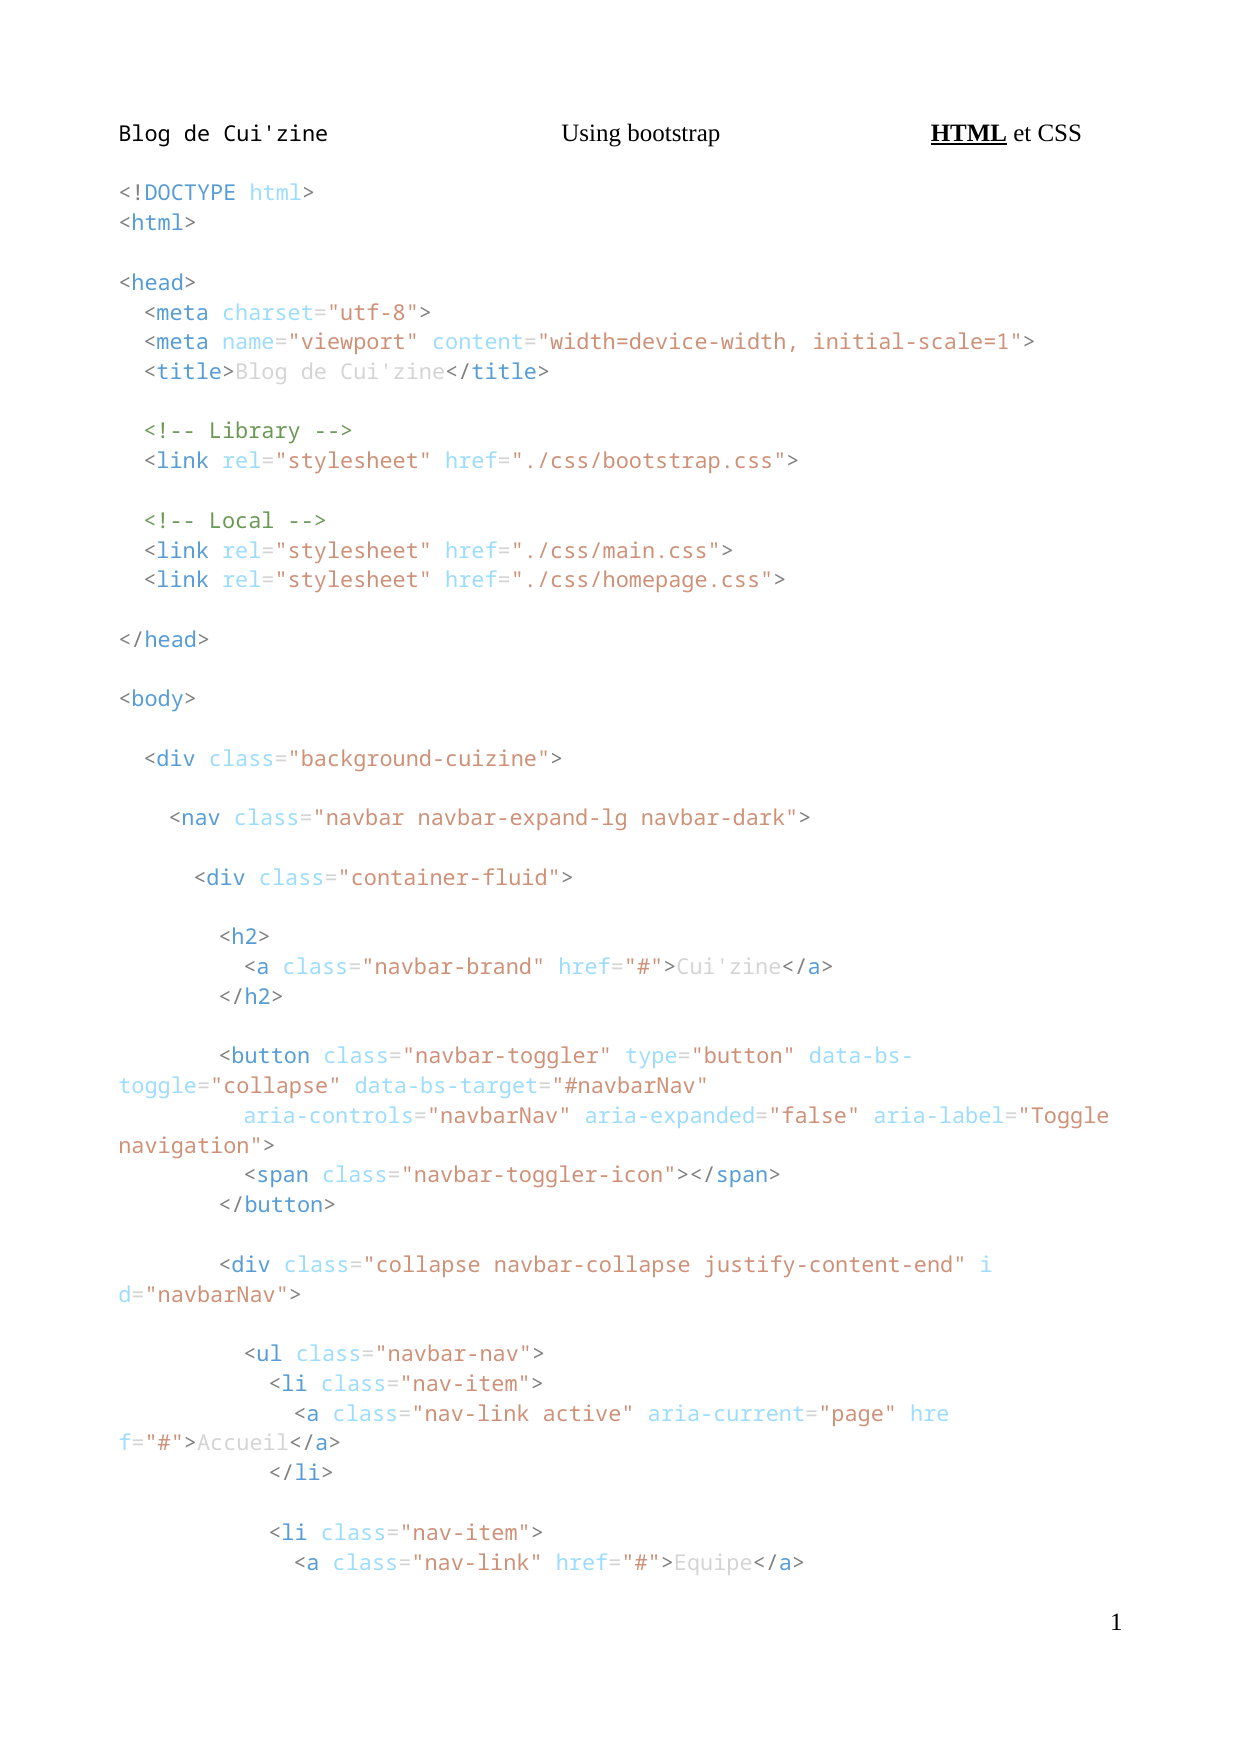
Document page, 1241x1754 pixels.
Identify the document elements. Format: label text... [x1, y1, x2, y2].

text <a class="nav-link" href="#">Equipe</a> [118, 1546, 1122, 1576]
text <nav class="navbar navbar-expand-lg navbar-dark"> [118, 802, 1122, 832]
text <body> [118, 683, 1122, 713]
text <button class="navbar-toggler" type="button" data-bs-toggle="collapse" data-bs-target="#navbarNav" [118, 1040, 1122, 1100]
text <div class="container-fluid"> [118, 862, 1122, 892]
text <ul class="navbar-nav"> [118, 1338, 1122, 1368]
text <!-- Library --> [118, 416, 1122, 445]
text <li class="nav-item"> [118, 1517, 1122, 1546]
text <!-- Local --> [118, 505, 1122, 534]
text <h2> [118, 921, 1122, 951]
text <div class="collapse navbar-collapse justify-content-end" id="navbarNav"> [118, 1249, 1122, 1308]
text <a class="navbar-brand" href="#">Cui'zine</a> [118, 951, 1122, 981]
text <a class="nav-link active" aria-current="page" href="#">Accueil</a> [118, 1398, 1122, 1457]
text <!DOCTYPE html> [118, 177, 1122, 207]
text </head> [118, 624, 1122, 654]
text <html> [118, 207, 1122, 237]
text </li> [118, 1457, 1122, 1487]
text <head> [118, 267, 1122, 296]
text <link rel="stylesheet" href="./css/main.css"> [118, 534, 1122, 564]
text <meta charset="utf-8"> [118, 296, 1122, 326]
text <span class="navbar-toggler-icon"></span> [118, 1159, 1122, 1189]
text <div class="background-cuizine"> [118, 743, 1122, 773]
text </button> [118, 1189, 1122, 1219]
text <title>Blog de Cui'zine</title> [118, 356, 1122, 386]
text <meta name="viewport" content="width=device-width, initial-scale=1"> [118, 326, 1122, 356]
text <link rel="stylesheet" href="./css/homepage.css"> [118, 564, 1122, 594]
text aria-controls="navbarNav" aria-expanded="false" aria-label="Toggle navigation"> [118, 1100, 1122, 1159]
text <link rel="stylesheet" href="./css/bootstrap.css"> [118, 445, 1122, 475]
text <li class="nav-item"> [118, 1368, 1122, 1398]
text </h2> [118, 981, 1122, 1011]
